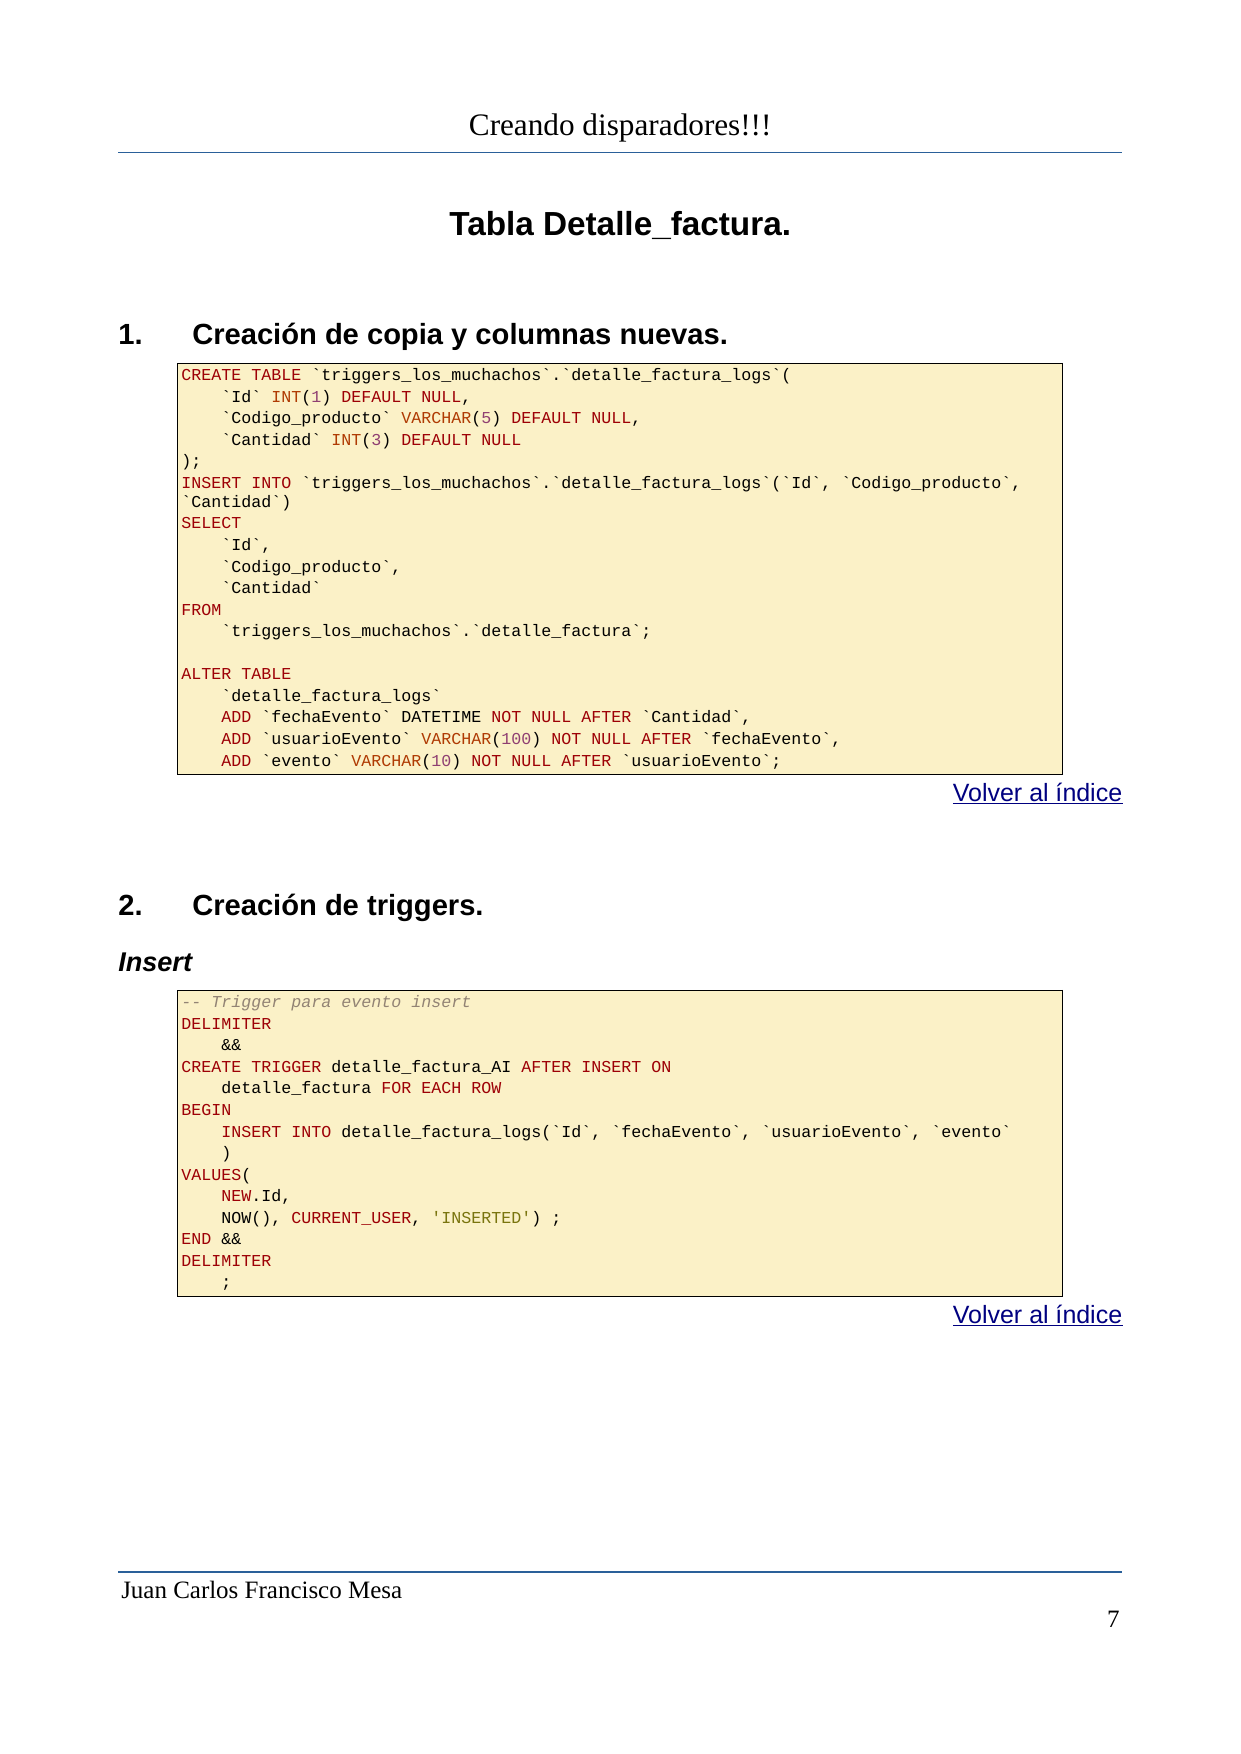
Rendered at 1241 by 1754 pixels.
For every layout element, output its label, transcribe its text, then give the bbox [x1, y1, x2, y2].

subtitle 1. Creación de copia y columnas nuevas. [118, 317, 1122, 350]
text FROM [178, 597, 1062, 619]
text && [178, 1033, 1062, 1054]
text `Id` INT(1) DEFAULT NULL, [178, 384, 1062, 406]
text ADD `evento` VARCHAR(10) NOT NULL AFTER `usuarioEvento`; [178, 748, 1062, 774]
subtitle Insert [118, 946, 1122, 977]
subtitle Tabla Detalle_factura. [118, 204, 1122, 242]
text DELIMITER [178, 1011, 1062, 1033]
text ALTER TABLE [178, 662, 1062, 683]
text `Id`, [178, 533, 1062, 554]
text END && [178, 1227, 1062, 1248]
text detalle_factura FOR EACH ROW [178, 1076, 1062, 1098]
text `Cantidad` INT(3) DEFAULT NULL [178, 427, 1062, 449]
text `Codigo_producto` VARCHAR(5) DEFAULT NULL, [178, 406, 1062, 427]
text ) [178, 1141, 1062, 1162]
text `Codigo_producto`, [178, 554, 1062, 576]
subtitle 2. Creación de triggers. [118, 887, 1122, 921]
text INSERT INTO detalle_factura_logs(`Id`, `fechaEvento`, `usuarioEvento`, `evento` [178, 1119, 1062, 1141]
text INSERT INTO `triggers_los_muchachos`.`detalle_factura_logs`(`Id`, `Codigo_producto`, `Cantidad`) [178, 471, 1062, 511]
text NEW.Id, [178, 1184, 1062, 1205]
text -- Trigger para evento insert [178, 991, 1062, 1011]
text ADD `usuarioEvento` VARCHAR(100) NOT NULL AFTER `fechaEvento`, [178, 727, 1062, 748]
text Volver al índice [118, 778, 1122, 806]
text DELIMITER [178, 1248, 1062, 1270]
text CREATE TRIGGER detalle_factura_AI AFTER INSERT ON [178, 1054, 1062, 1076]
text ADD `fechaEvento` DATETIME NOT NULL AFTER `Cantidad`, [178, 705, 1062, 727]
text Volver al índice [118, 1299, 1122, 1328]
text VALUES( [178, 1162, 1062, 1184]
text NOW(), CURRENT_USER, 'INSERTED') ; [178, 1205, 1062, 1227]
text ; [178, 1270, 1062, 1296]
text SELECT [178, 511, 1062, 533]
text `Cantidad` [178, 576, 1062, 597]
text ); [178, 449, 1062, 471]
text BEGIN [178, 1098, 1062, 1119]
text CREATE TABLE `triggers_los_muchachos`.`detalle_factura_logs`( [178, 364, 1062, 384]
text `triggers_los_muchachos`.`detalle_factura`; [178, 619, 1062, 640]
text `detalle_factura_logs` [178, 683, 1062, 705]
